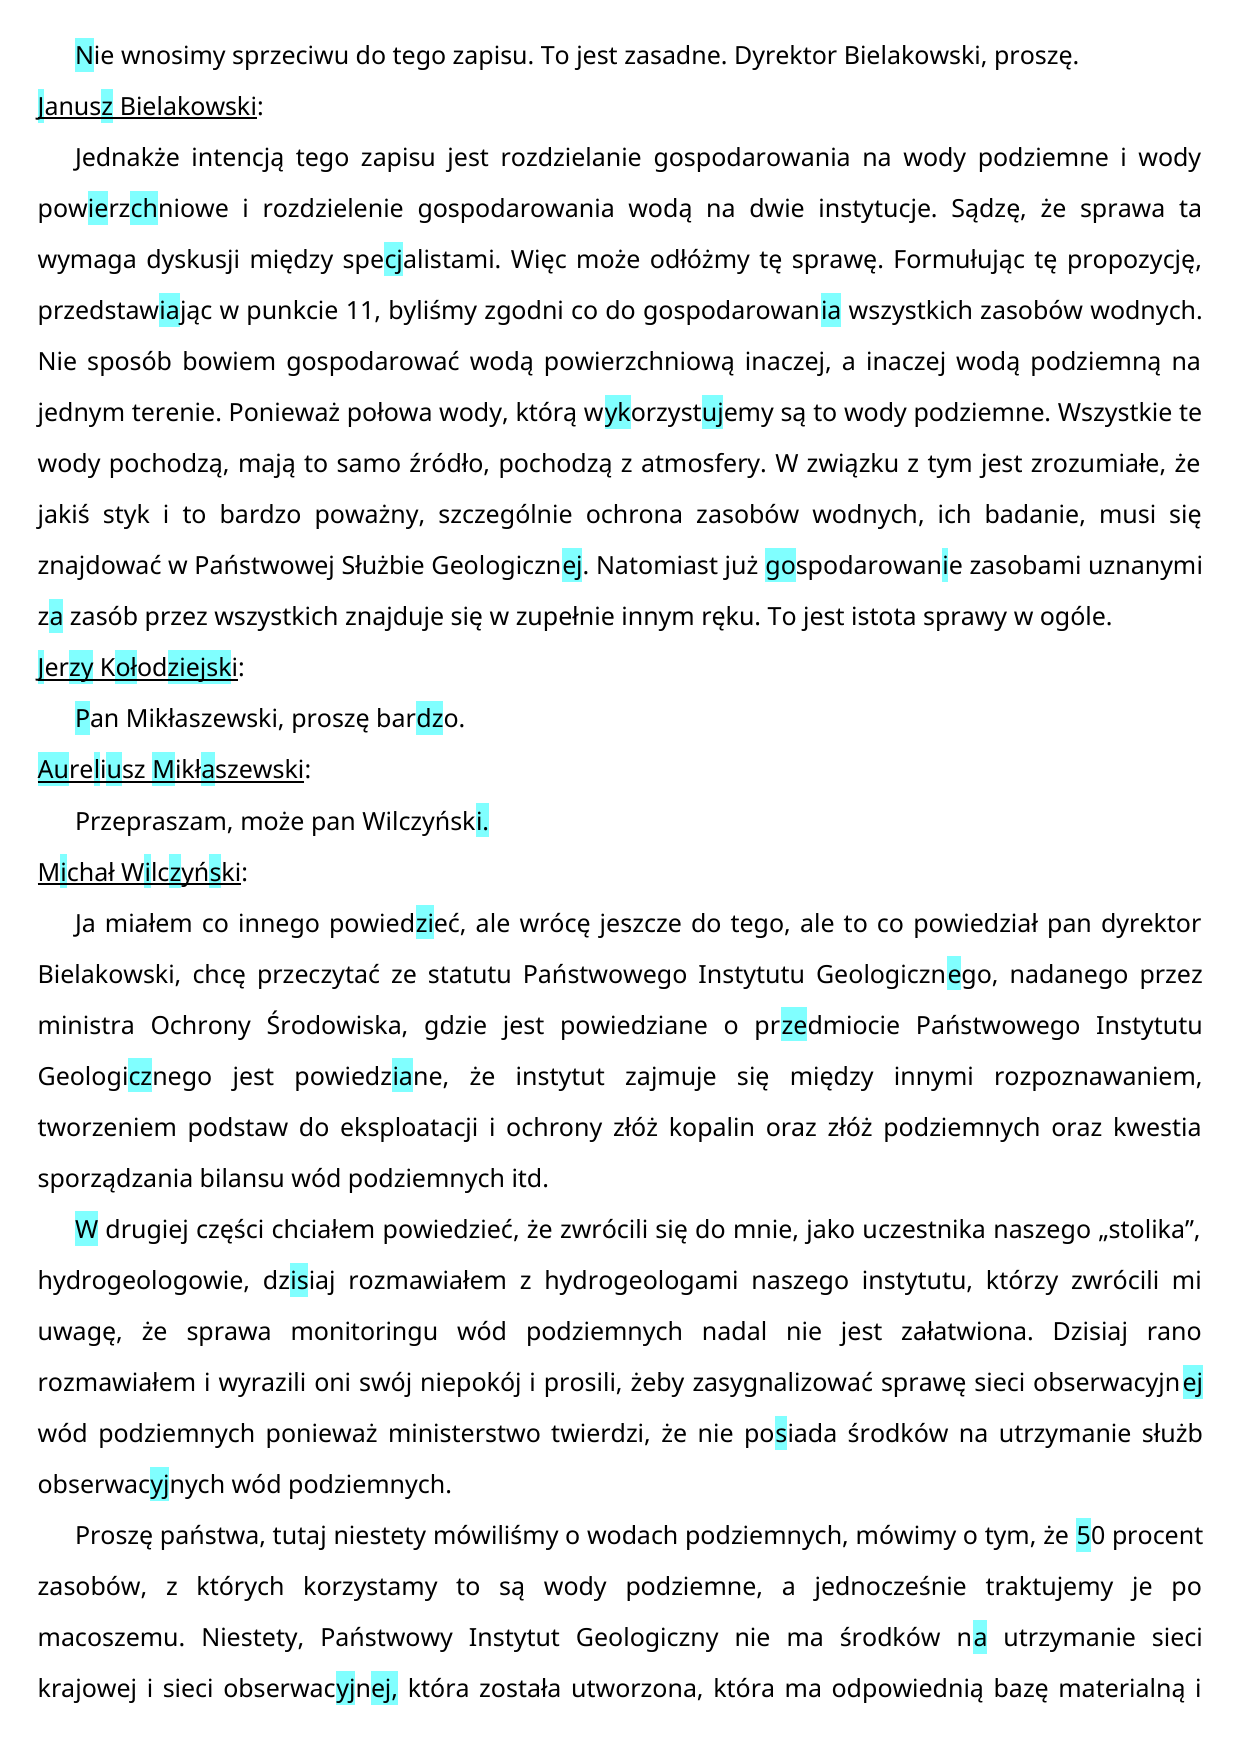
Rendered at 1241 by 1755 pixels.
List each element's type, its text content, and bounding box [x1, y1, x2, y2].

text W drugiej części chciałem powiedzieć, że zwrócili się do mnie, jako uczestnika naszego „stolika”, hydrogeologowie, dzisiaj rozmawiałem z hydrogeologami naszego instytutu, którzy zwrócili mi uwagę, że sprawa monitoringu wód podziemnych nadal nie jest załatwiona. Dzisiaj rano rozmawiałem i wyrazili oni swój niepokój i prosili, żeby zasygnalizować sprawę sieci obserwacyjnej wód podziemnych ponieważ ministerstwo twierdzi, że nie posiada środków na utrzymanie służb obserwacyjnych wód podziemnych. [37, 1211, 1203, 1501]
text Aureliusz Mikłaszewski: [37, 752, 1203, 786]
text Jerzy Kołodziejski: [37, 650, 1203, 684]
text Jednakże intencją tego zapisu jest rozdzielanie gospodarowania na wody podziemne i wody powierzchniowe i rozdzielenie gospodarowania wodą na dwie instytucje. Sądzę, że sprawa ta wymaga dyskusji między specjalistami. Więc może odłóżmy tę sprawę. Formułując tę propozycję, przedstawiając w punkcie 11, byliśmy zgodni co do gospodarowania wszystkich zasobów wodnych. Nie sposób bowiem gospodarować wodą powierzchniową inaczej, a inaczej wodą podziemną na jednym terenie. Ponieważ połowa wody, którą wykorzystujemy są to wody podziemne. Wszystkie te wody pochodzą, mają to samo źródło, pochodzą z atmosfery. W związku z tym jest zrozumiałe, że jakiś styk i to bardzo poważny, szczególnie ochrona zasobów wodnych, ich badanie, musi się znajdować w Państwowej Służbie Geologicznej. Natomiast już gospodarowanie zasobami uznanymi za zasób przez wszystkich znajduje się w zupełnie innym ręku. To jest istota sprawy w ogóle. [37, 139, 1203, 633]
text Ja miałem co innego powiedzieć, ale wrócę jeszcze do tego, ale to co powiedział pan dyrektor Bielakowski, chcę przeczytać ze statutu Państwowego Instytutu Geologicznego, nadanego przez ministra Ochrony Środowiska, gdzie jest powiedziane o przedmiocie Państwowego Instytutu Geologicznego jest powiedziane, że instytut zajmuje się między innymi rozpoznawaniem, tworzeniem podstaw do eksploatacji i ochrony złóż kopalin oraz złóż podziemnych oraz kwestia sporządzania bilansu wód podziemnych itd. [37, 905, 1203, 1194]
text Przepraszam, może pan Wilczyński. [37, 803, 1203, 837]
text Janusz Bielakowski: [37, 88, 1203, 123]
text Proszę państwa, tutaj niestety mówiliśmy o wodach podziemnych, mówimy o tym, że 50 procent zasobów, z których korzystamy to są wody podziemne, a jednocześnie traktujemy je po macoszemu. Niestety, Państwowy Instytut Geologiczny nie ma środków na utrzymanie sieci krajowej i sieci obserwacyjnej, która została utworzona, która ma odpowiednią bazę materialną i [37, 1518, 1203, 1705]
text Michał Wilczyński: [37, 854, 1203, 888]
text Nie wnosimy sprzeciwu do tego zapisu. To jest zasadne. Dyrektor Bielakowski, proszę. [37, 37, 1203, 72]
text Pan Mikłaszewski, proszę bardzo. [37, 701, 1203, 735]
